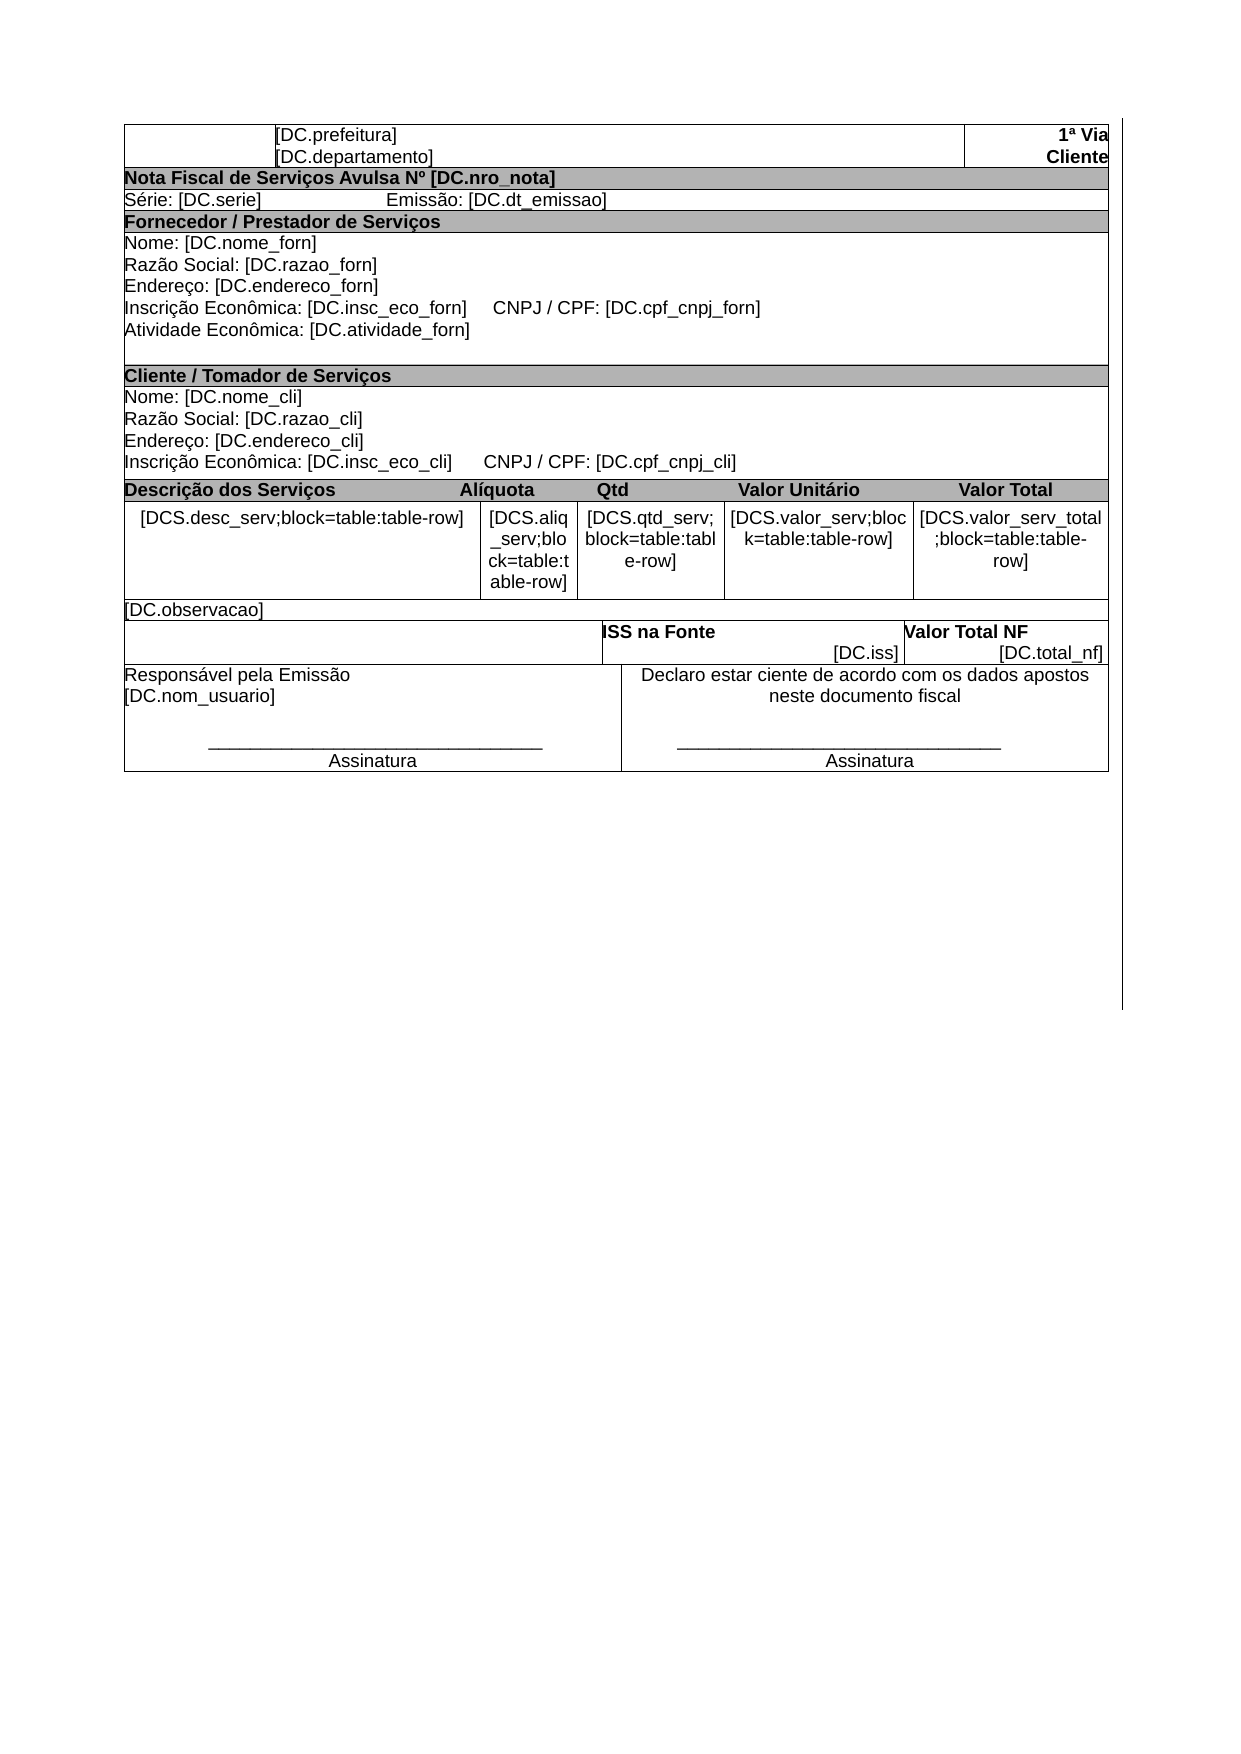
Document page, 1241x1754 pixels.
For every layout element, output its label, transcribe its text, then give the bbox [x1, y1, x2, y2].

table_header [DCS.valor_serv_total;block=table:table-row] [914, 502, 1108, 599]
table_header 1ª Via Cliente [965, 125, 1108, 167]
table_header [DCS.valor_serv;block=table:table-row] [725, 502, 913, 599]
table_cell Série: [DC.serie] Emissão: [DC.dt_emissao] [125, 190, 1108, 210]
table_header [DCS.desc_serv;block=table:table-row] [125, 502, 480, 599]
table_header [DCS.qtd_serv;block=table:table-row] [578, 502, 724, 599]
table_cell Nome: [DC.nome_cli] Razão Social: [DC.razao_cli] Endereço: [DC.endereco_cli] Inscrição Econômica: [DC.insc_eco_cli] CNPJ / CPF: [DC.cpf_cnpj_cli] [125, 387, 1108, 479]
table_header [125, 125, 275, 167]
table_cell [DC.observacao] [125, 600, 1108, 620]
table_header [118, 118, 1122, 1010]
table_cell Declaro estar ciente de acordo com os dados apostos neste documento fiscal _______________________________ Assinatura [622, 665, 1108, 771]
table_cell ISS na Fonte [DC.iss] [603, 621, 904, 663]
table_cell Responsável pela Emissão [DC.nom_usuario] ________________________________ Assinatura [125, 665, 621, 771]
table_header [DC.prefeitura] [DC.departamento] [276, 125, 964, 167]
table_cell [125, 621, 602, 663]
table_cell Nome: [DC.nome_forn] Razão Social: [DC.razao_forn] Endereço: [DC.endereco_forn] Inscrição Econômica: [DC.insc_eco_forn] CNPJ / CPF: [DC.cpf_cnpj_forn] Atividade Econômica: [DC.atividade_forn] [125, 233, 1108, 364]
table_header [DCS.aliq_serv;block=table:table-row] [481, 502, 577, 599]
table_cell Valor Total NF [DC.total_nf] [905, 621, 1108, 663]
